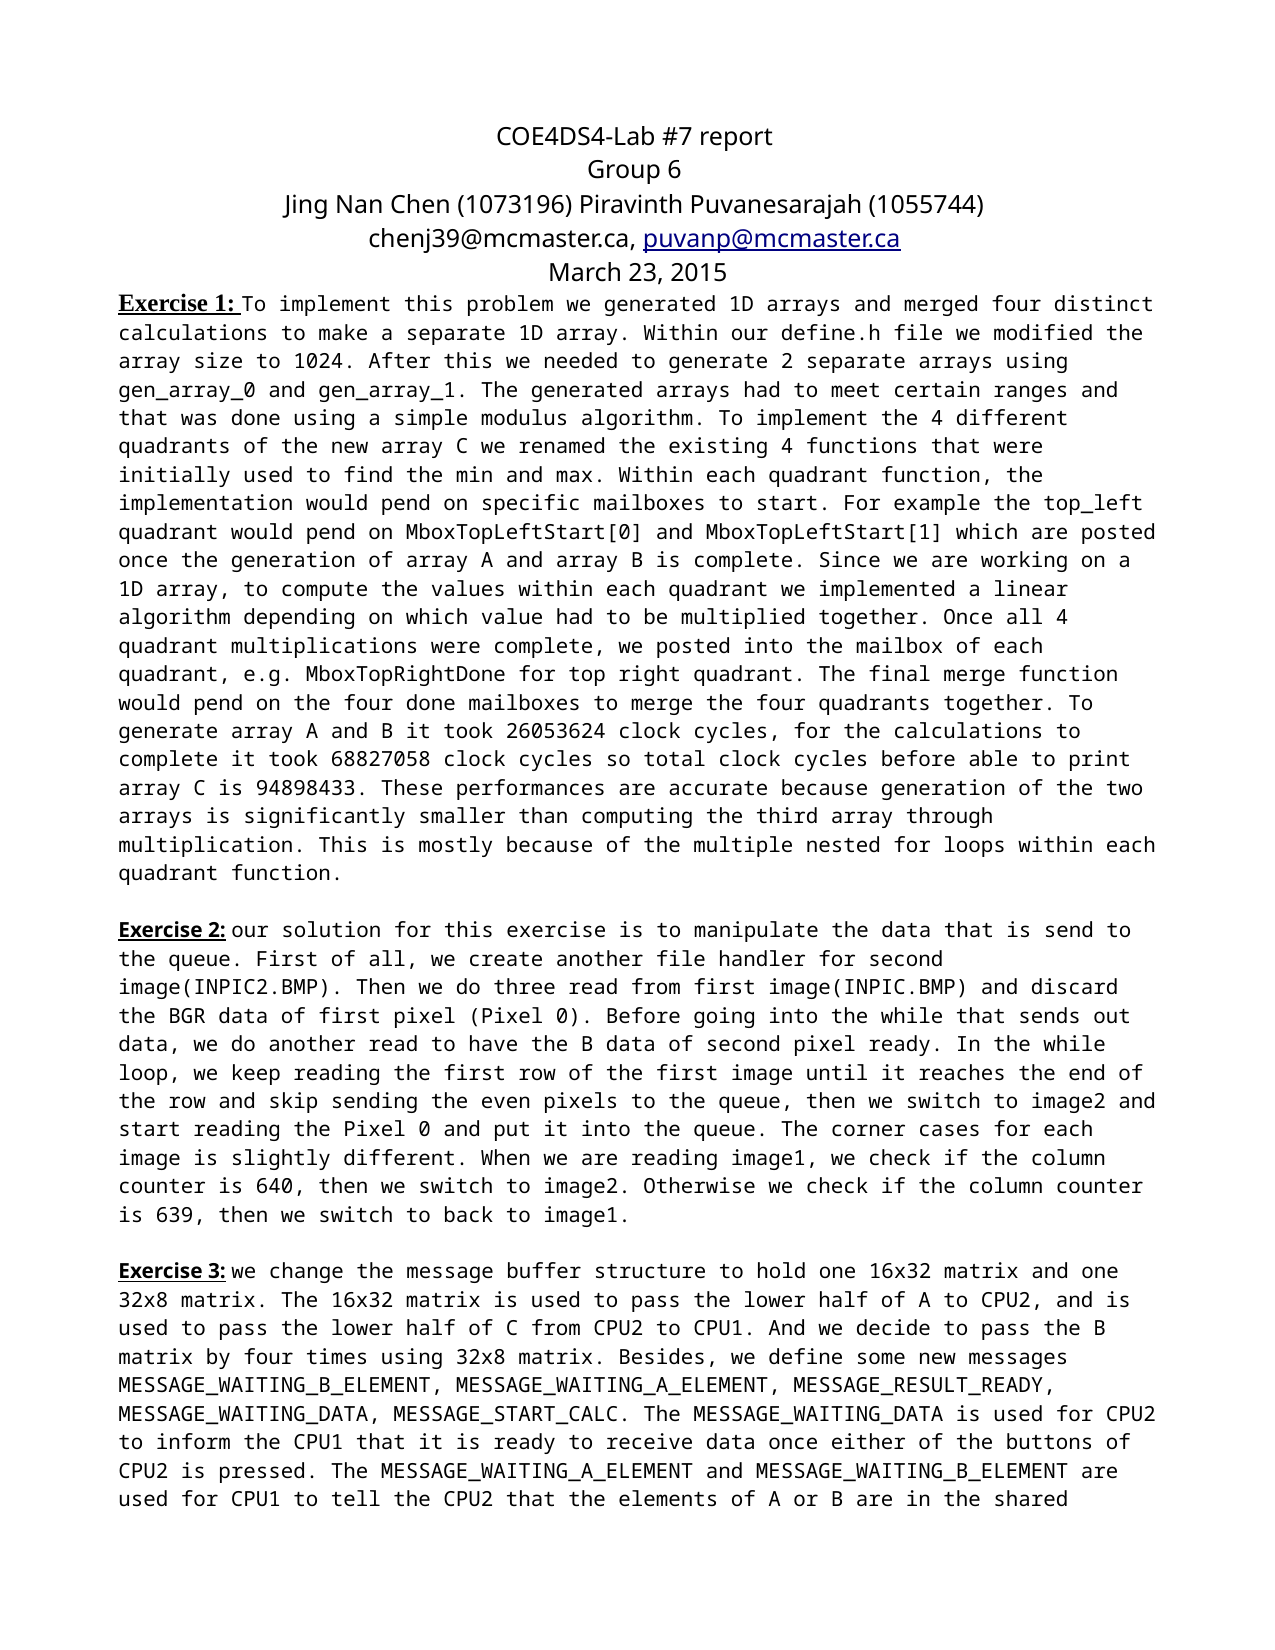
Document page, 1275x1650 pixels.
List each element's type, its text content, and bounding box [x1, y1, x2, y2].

text Exercise 3: we change the message buffer structure to hold one 16x32 matrix and one 32x8 matrix. The 16x32 matrix is used to pass the lower half of A to CPU2, and is used to pass the lower half of C from CPU2 to CPU1. And we decide to pass the B matrix by four times using 32x8 matrix. Besides, we define some new messages MESSAGE_WAITING_B_ELEMENT, MESSAGE_WAITING_A_ELEMENT, MESSAGE_RESULT_READY, MESSAGE_WAITING_DATA, MESSAGE_START_CALC. The MESSAGE_WAITING_DATA is used for CPU2 to inform the CPU1 that it is ready to receive data once either of the buttons of CPU2 is pressed. The MESSAGE_WAITING_A_ELEMENT and MESSAGE_WAITING_B_ELEMENT are used for CPU1 to tell the CPU2 that the elements of A or B are in the shared [118, 1257, 1157, 1513]
text Exercise 1: To implement this problem we generated 1D arrays and merged four distinct calculations to make a separate 1D array. Within our define.h file we modified the array size to 1024. After this we needed to generate 2 separate arrays using gen_array_0 and gen_array_1. The generated arrays had to meet certain ranges and that was done using a simple modulus algorithm. To implement the 4 different quadrants of the new array C we renamed the existing 4 functions that were initially used to find the min and max. Within each quadrant function, the implementation would pend on specific mailboxes to start. For example the top_left quadrant would pend on MboxTopLeftStart[0] and MboxTopLeftStart[1] which are posted once the generation of array A and array B is complete. Since we are working on a 1D array, to compute the values within each quadrant we implemented a linear algorithm depending on which value had to be multiplied together. Once all 4 quadrant multiplications were complete, we posted into the mailbox of each quadrant, e.g. MboxTopRightDone for top right quadrant. The final merge function would pend on the four done mailboxes to merge the four quadrants together. To generate array A and B it took 26053624 clock cycles, for the calculations to complete it took 68827058 clock cycles so total clock cycles before able to print array C is 94898433. These performances are accurate because generation of the two arrays is significantly smaller than computing the third array through multiplication. This is mostly because of the multiple nested for loops within each quadrant function. [118, 288, 1157, 887]
text Jing Nan Chen (1073196) Piravinth Puvanesarajah (1055744) [118, 186, 1157, 220]
text COE4DS4-Lab #7 report [118, 118, 1157, 152]
text chenj39@mcmaster.ca, puvanp@mcmaster.ca [118, 220, 1157, 254]
text Exercise 2: our solution for this exercise is to manipulate the data that is send to the queue. First of all, we create another file handler for second image(INPIC2.BMP). Then we do three read from first image(INPIC.BMP) and discard the BGR data of first pixel (Pixel 0). Before going into the while that sends out data, we do another read to have the B data of second pixel ready. In the while loop, we keep reading the first row of the first image until it reaches the end of the row and skip sending the even pixels to the queue, then we switch to image2 and start reading the Pixel 0 and put it into the queue. The corner cases for each image is slightly different. When we are reading image1, we check if the column counter is 640, then we switch to image2. Otherwise we check if the column counter is 639, then we switch to back to image1. [118, 915, 1157, 1228]
text Group 6 [118, 152, 1157, 186]
text March 23, 2015 [118, 254, 1157, 288]
